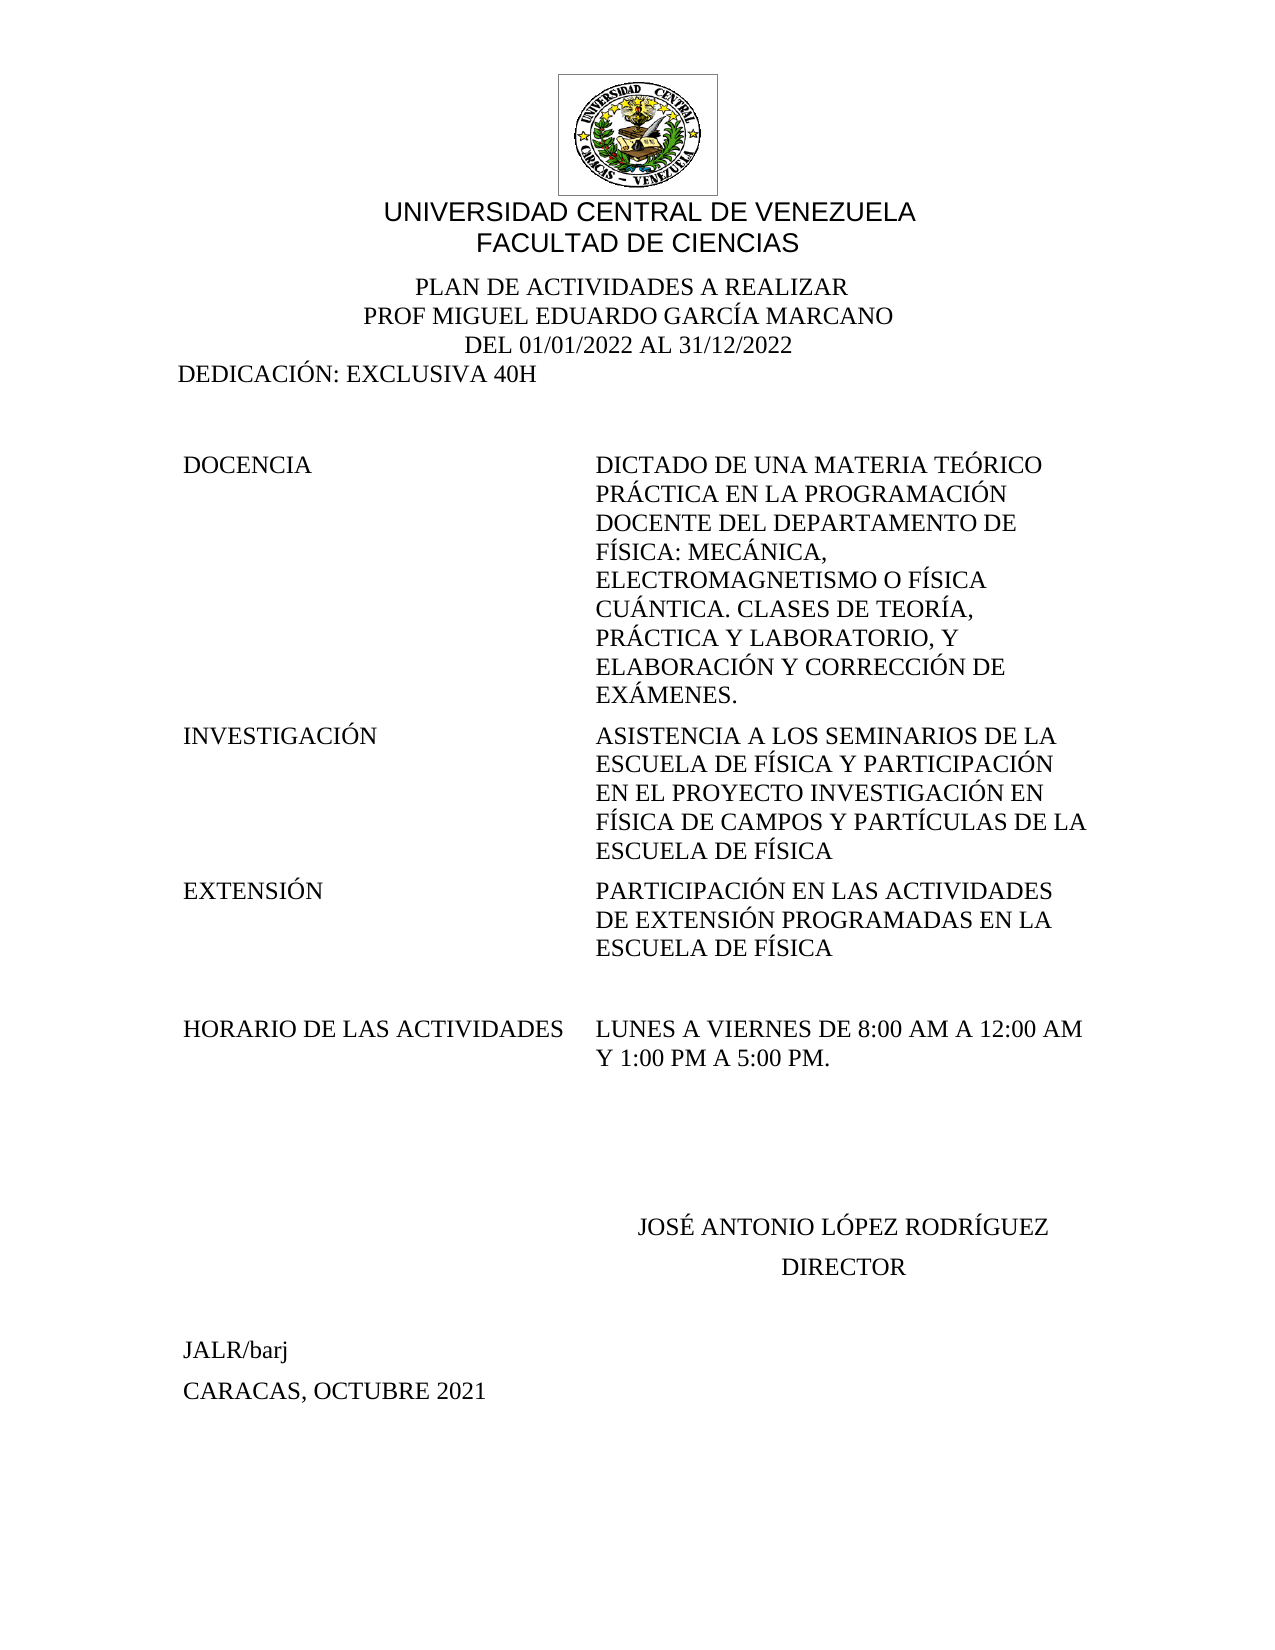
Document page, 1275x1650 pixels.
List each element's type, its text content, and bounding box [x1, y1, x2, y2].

table_cell LUNES A VIERNES DE 8:00 am a 12:00 am y 1:00 pm a 5:00 pm. [590, 1008, 1097, 1077]
table_cell [177, 1247, 590, 1330]
table_cell [590, 1330, 1097, 1370]
table_cell [590, 968, 1097, 1008]
table_header JOSÉ ANTONIO LÓPEZ RODRÍGUEZ [590, 1164, 1097, 1247]
table_header DICTADO DE UNA MATERIA TEÓRICO PRÁCTICA EN LA PROGRAMACIÓN DOCENTE DEL DEPARTAMENTO DE FÍSICA: MECÁNICA, ELECTROMAGNETISMO O FÍSICA CUÁNTICA. CLASES DE TEORÍA, PRÁCTICA Y LABORATORIO, Y ELABORACIÓN Y CORRECCIÓN DE EXÁMENES. [590, 445, 1097, 715]
text PROF Miguel Eduardo García Marcano [177, 301, 1086, 330]
text DEL 01/01/2022 al 31/12/2022 [177, 330, 1086, 359]
table_cell HORARIO DE LAS ACTIVIDADES [177, 1008, 590, 1077]
table_cell JALR/barj [177, 1330, 590, 1370]
table_cell DIRECTOR [590, 1247, 1097, 1330]
table_cell [590, 1370, 1097, 1410]
table_cell [177, 968, 590, 1008]
text dedicación: Exclusiva 40H [177, 359, 1086, 387]
table_cell CARACAS, OCTUBRE 2021 [177, 1370, 590, 1410]
table_header [177, 1164, 590, 1247]
text PLAN DE ACTIVIDADES A REALIZAR [177, 272, 1086, 301]
table_cell extensión [177, 870, 590, 968]
table_cell PARTICIPACIÓN EN LAS ACTIVIDADES DE EXTENSIÓN PROGRAMADAS EN LA ESCUELA DE FÍSICA [590, 870, 1097, 968]
table_header DOCENCIA [177, 445, 590, 715]
table_cell ASISTENCIA A LOS SEMINARIOS DE LA ESCUELA DE FÍSICA Y PARTICIPACIÓN EN EL PROYECTO INVESTIGACIÓN EN FÍSICA DE CAMPOS Y PARTÍCULAS DE LA ESCUELA DE FÍSICA [590, 715, 1097, 870]
table_cell investigación [177, 715, 590, 870]
